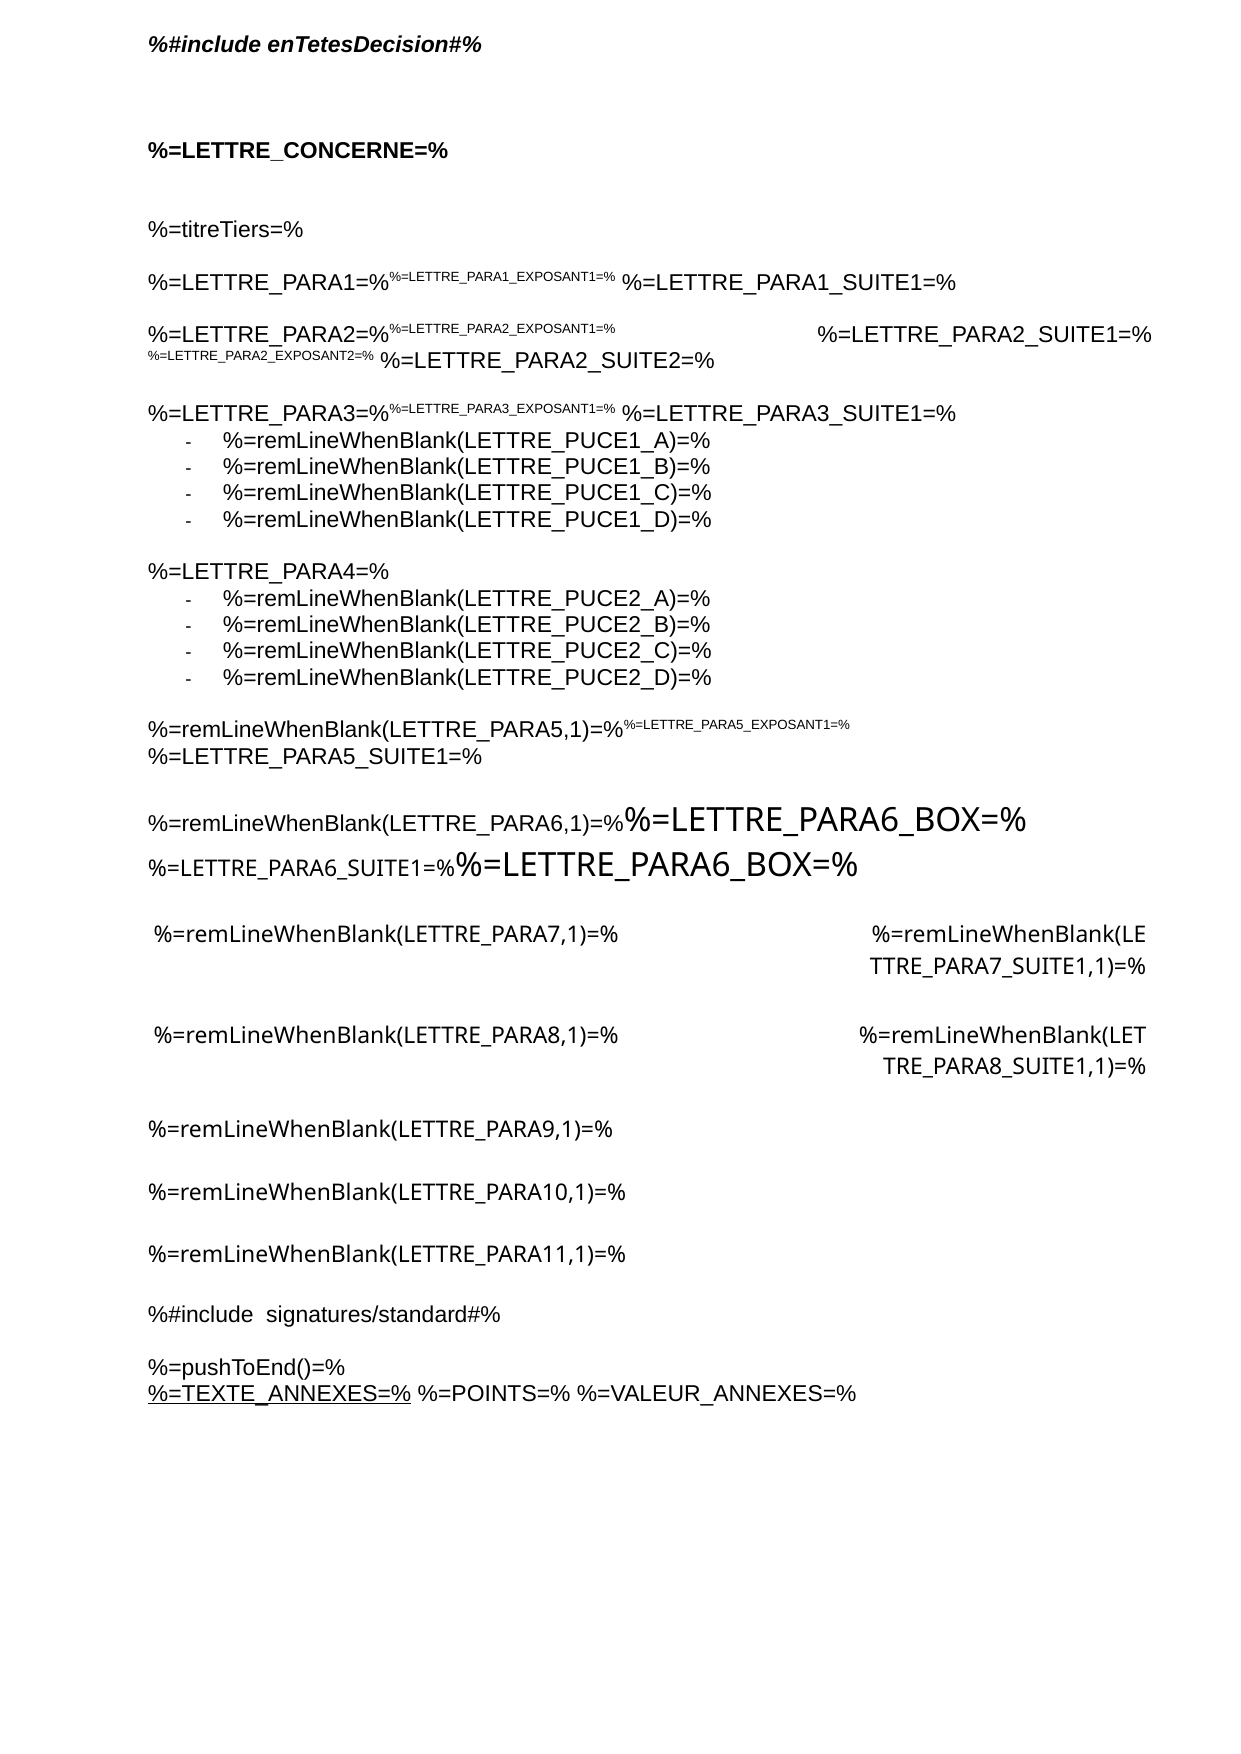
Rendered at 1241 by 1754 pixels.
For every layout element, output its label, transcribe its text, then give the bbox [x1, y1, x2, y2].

text %=remLineWhenBlank(LETTRE_PARA9,1)=% [148, 1113, 1152, 1144]
text %=remLineWhenBlank(LETTRE_PARA5,1)=%%=LETTRE_PARA5_EXPOSANT1=% %=LETTRE_PARA5_SUITE1=% [148, 716, 1152, 769]
table_header %=remLineWhenBlank(LETTRE_PARA7_SUITE1,1)=% [854, 913, 1152, 987]
text %=LETTRE_CONCERNE=% [148, 137, 1152, 163]
list %=remLineWhenBlank(LETTRE_PUCE1_A)=% [185, 427, 1152, 453]
text %=LETTRE_PARA1=%%=LETTRE_PARA1_EXPOSANT1=% %=LETTRE_PARA1_SUITE1=% [148, 268, 1152, 295]
list %=remLineWhenBlank(LETTRE_PUCE1_C)=% [185, 479, 1152, 506]
table_header %=remLineWhenBlank(LETTRE_PARA8_SUITE1,1)=% [852, 1013, 1152, 1087]
list %=remLineWhenBlank(LETTRE_PUCE2_A)=% [185, 585, 1152, 611]
list %=remLineWhenBlank(LETTRE_PUCE1_D)=% [185, 506, 1152, 532]
text %=remLineWhenBlank(LETTRE_PARA11,1)=% [148, 1238, 1152, 1269]
text %=LETTRE_PARA3=%%=LETTRE_PARA3_EXPOSANT1=% %=LETTRE_PARA3_SUITE1=% [148, 400, 1152, 427]
table_header %=remLineWhenBlank(LETTRE_PARA7,1)=% [148, 913, 853, 987]
text %=LETTRE_PARA2=%%=LETTRE_PARA2_EXPOSANT1=% %=LETTRE_PARA2_SUITE1=%%=LETTRE_PARA2_EXPOSANT2=% %=LETTRE_PARA2_SUITE2=% [148, 321, 1152, 374]
text %=TEXTE_ANNEXES=% %=POINTS=% %=VALEUR_ANNEXES=% [148, 1380, 1152, 1406]
list %=remLineWhenBlank(LETTRE_PUCE2_C)=% [185, 637, 1152, 664]
list %=remLineWhenBlank(LETTRE_PUCE2_B)=% [185, 611, 1152, 637]
text %=LETTRE_PARA4=% [148, 558, 1152, 585]
text %=pushToEnd()=% [148, 1353, 1152, 1380]
text %=remLineWhenBlank(LETTRE_PARA10,1)=% [148, 1176, 1152, 1207]
text %#include enTetesDecision#% [148, 31, 1152, 58]
list %=remLineWhenBlank(LETTRE_PUCE1_B)=% [185, 453, 1152, 479]
list %=remLineWhenBlank(LETTRE_PUCE2_D)=% [185, 664, 1152, 690]
text %=titreTiers=% [148, 216, 1152, 242]
text %=remLineWhenBlank(LETTRE_PARA6,1)=%%=LETTRE_PARA6_BOX=%%=LETTRE_PARA6_SUITE1=%%=LETTRE_PARA6_BOX=% [148, 796, 1152, 886]
table_header %=remLineWhenBlank(LETTRE_PARA8,1)=% [148, 1013, 852, 1087]
text %#include signatures/standard#% [148, 1301, 1152, 1327]
